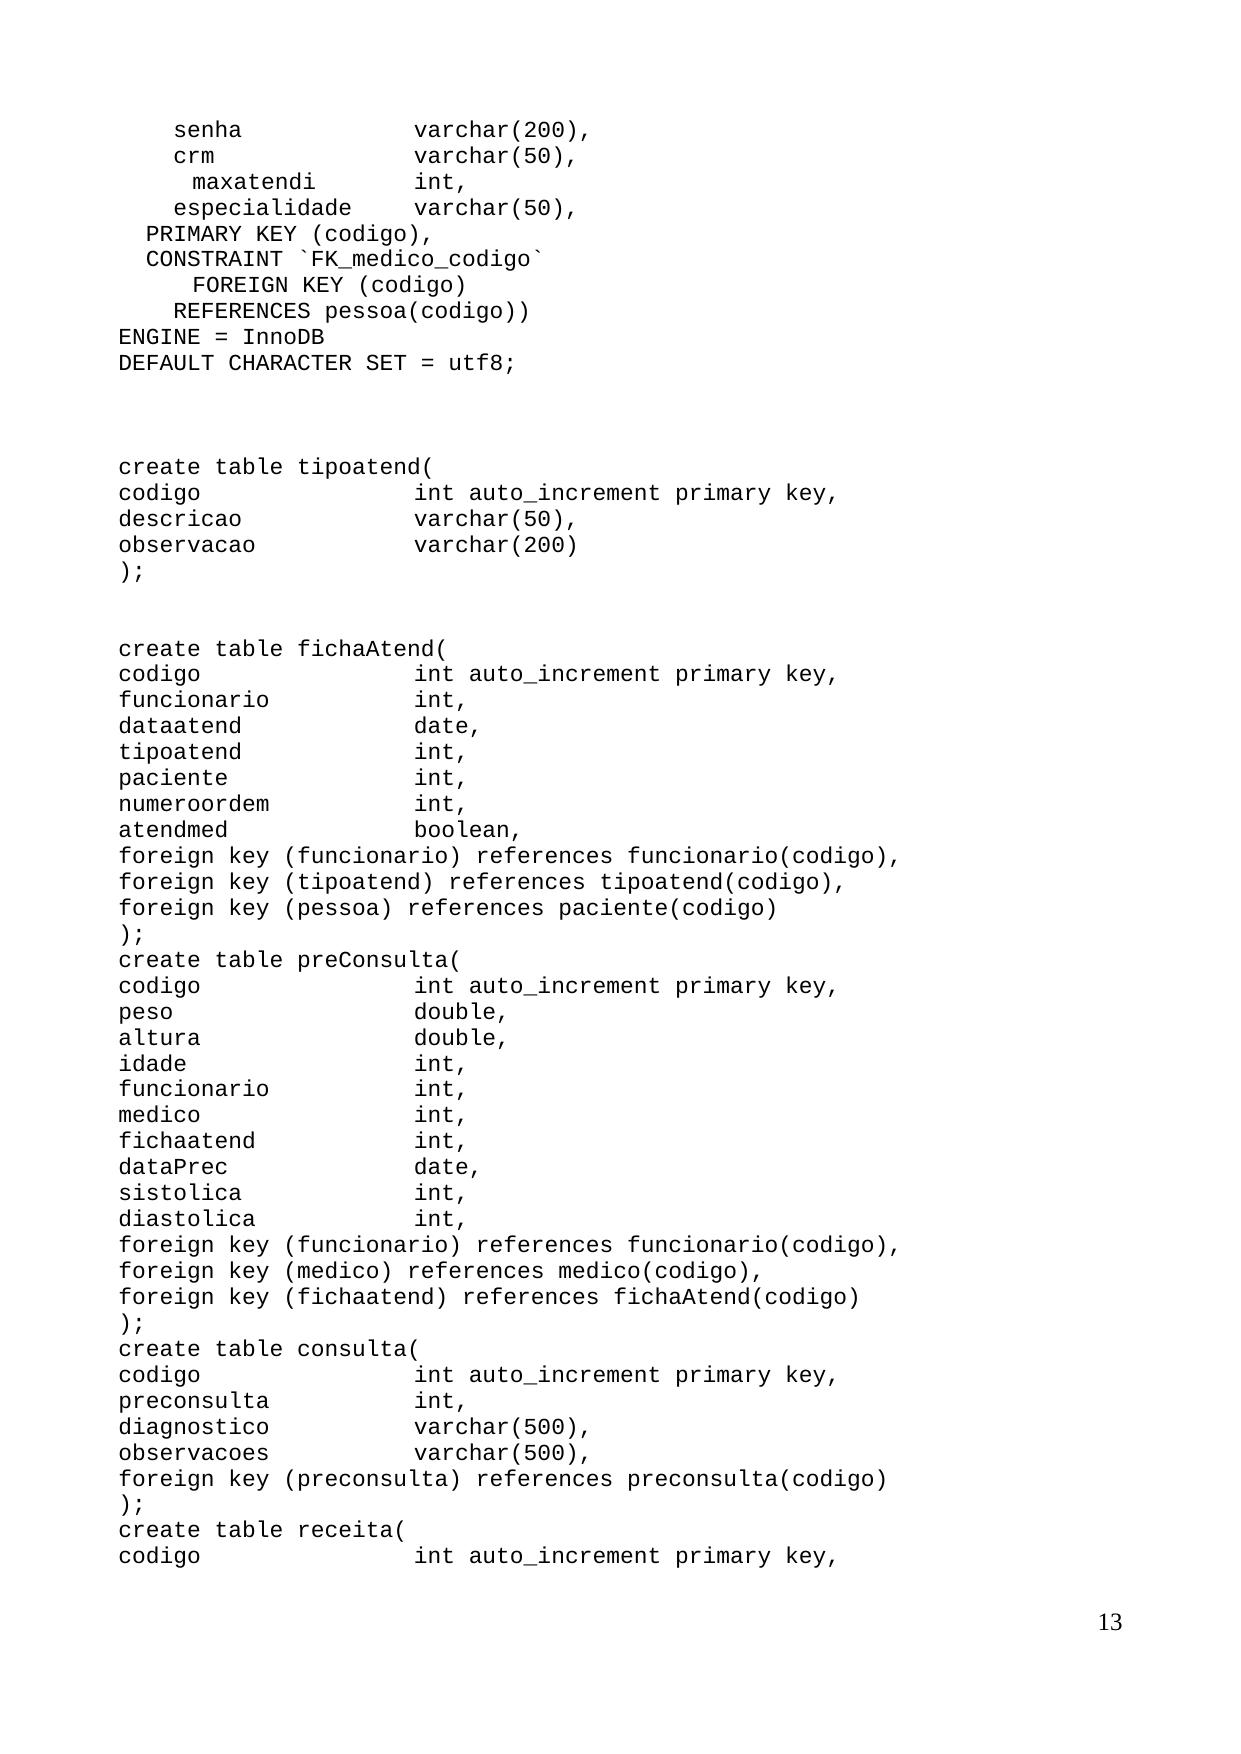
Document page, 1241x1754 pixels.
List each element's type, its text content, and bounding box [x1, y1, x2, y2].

text diastolica int, foreign key (funcionario) references funcionario(codigo), foreign key (medico) references medico(codigo), foreign key (fichaatend) references fichaAtend(codigo) ); create table consulta( codigo int auto_increment primary key, preconsulta int, diagnostico varchar(500), observacoes varchar(500), foreign key (preconsulta) references preconsulta(codigo) ); create table receita( codigo int auto_increment primary key, [118, 1207, 1122, 1571]
text dataPrec date, [118, 1156, 1122, 1182]
text PRIMARY KEY (codigo), CONSTRAINT `FK_medico_codigo` FOREIGN KEY (codigo) REFERENCES pessoa(codigo)) ENGINE = InnoDB DEFAULT CHARACTER SET = utf8; create table tipoatend( codigo int auto_increment primary key, descricao varchar(50), observacao varchar(200) ); create table fichaAtend( codigo int auto_increment primary key, funcionario int, dataatend date, tipoatend int, paciente int, numeroordem int, atendmed boolean, foreign key (funcionario) references funcionario(codigo), foreign key (tipoatend) references tipoatend(codigo), foreign key (pessoa) references paciente(codigo) ); create table preConsulta( codigo int auto_increment primary key, peso double, altura double, idade int, funcionario int, medico int, fichaatend int, [118, 222, 1122, 1156]
text senha varchar(200), crm varchar(50), maxatendi int, especialidade varchar(50), [118, 118, 1122, 222]
text sistolica int, [118, 1182, 1122, 1207]
